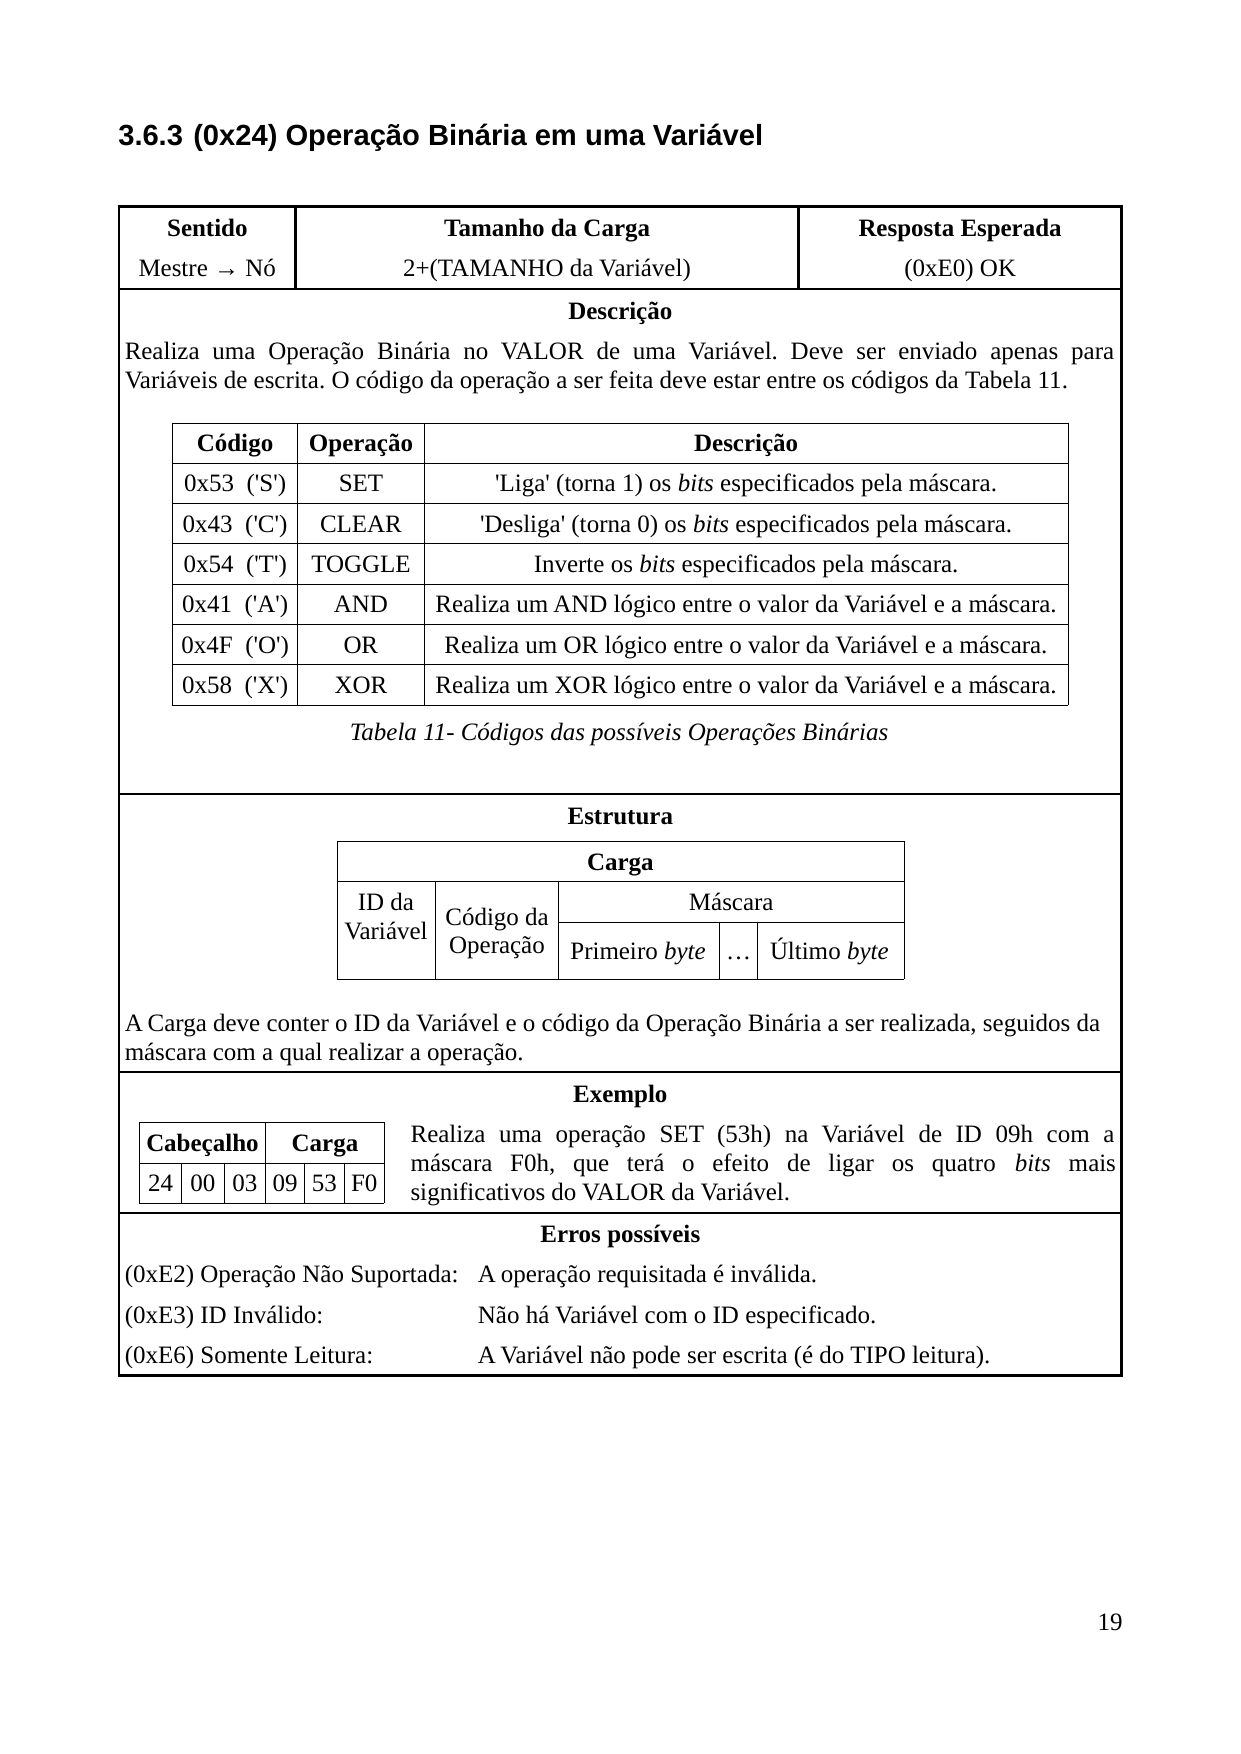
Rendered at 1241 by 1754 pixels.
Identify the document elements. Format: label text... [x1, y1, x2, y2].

table_cell F0 [345, 1164, 384, 1203]
table_header Cabeçalho [140, 1123, 265, 1162]
table_cell Realiza um OR lógico entre o valor da Variável e a máscara. [425, 625, 1068, 664]
table_cell XOR [298, 665, 424, 704]
table_cell ID da Variável [338, 882, 435, 979]
table_cell 24 [140, 1164, 181, 1203]
table_cell (0xE3) ID Inválido: [120, 1294, 472, 1334]
subtitle (0x24) Operação Binária em uma Variável [118, 118, 1122, 152]
table_cell Erros possíveis [120, 1214, 1120, 1254]
table_cell SET [298, 464, 424, 503]
table_cell 'Liga' (torna 1) os bits especificados pela máscara. [425, 464, 1068, 503]
table_cell [120, 1114, 405, 1211]
table_cell … [720, 923, 757, 979]
table_header Tamanho da Carga [297, 208, 797, 248]
table_cell Descrição [120, 290, 1120, 330]
table_header Operação [298, 424, 424, 463]
table_header Carga [338, 842, 904, 881]
table_cell Exemplo [120, 1073, 1120, 1114]
table_cell A Variável não pode ser escrita (é do TIPO leitura). [472, 1334, 1120, 1374]
table_cell Máscara [559, 882, 904, 922]
table_cell Realiza uma operação SET (53h) na Variável de ID 09h com a máscara F0h, que terá o efeito de ligar os quatro bits mais significativos do VALOR da Variável. [405, 1114, 1120, 1211]
table_cell Realiza um AND lógico entre o valor da Variável e a máscara. [425, 585, 1068, 624]
table_cell 00 [182, 1164, 224, 1203]
table_cell 03 [225, 1164, 265, 1203]
table_header Carga [266, 1123, 384, 1162]
table_cell Realiza uma Operação Binária no VALOR de uma Variável. Deve ser enviado apenas para Variáveis de escrita. O código da operação a ser feita deve estar entre os códigos da Tabela 11. Tabela 11- Códigos das possíveis Operações Binárias [120, 330, 1120, 793]
table_cell Não há Variável com o ID especificado. [472, 1294, 1120, 1334]
table_cell (0xE0) OK [800, 248, 1120, 288]
table_cell A Carga deve conter o ID da Variável e o código da Operação Binária a ser realizada, seguidos da máscara com a qual realizar a operação. [120, 835, 1120, 1071]
table_cell (0xE2) Operação Não Suportada: [120, 1254, 472, 1294]
table_cell 0x4F ('O') [173, 625, 297, 664]
table_cell 0x41 ('A') [173, 585, 297, 624]
table_cell 'Desliga' (torna 0) os bits especificados pela máscara. [425, 504, 1068, 543]
table_cell AND [298, 585, 424, 624]
table_cell A operação requisitada é inválida. [472, 1254, 1120, 1294]
table_header Sentido [120, 208, 294, 248]
table_cell 09 [266, 1164, 304, 1203]
table_cell Último byte [758, 923, 904, 979]
table_cell Realiza um XOR lógico entre o valor da Variável e a máscara. [425, 665, 1068, 704]
table_cell 0x54 ('T') [173, 544, 297, 584]
table_cell Mestre → Nó [120, 248, 294, 288]
table_cell Estrutura [120, 795, 1120, 835]
table_header Código [173, 424, 297, 463]
table_cell (0xE6) Somente Leitura: [120, 1334, 472, 1374]
table_cell 0x53 ('S') [173, 464, 297, 503]
table_cell 2+(TAMANHO da Variável) [297, 248, 797, 288]
table_cell TOGGLE [298, 544, 424, 584]
table_cell OR [298, 625, 424, 664]
table_cell Código da Operação [436, 882, 558, 979]
table_header Resposta Esperada [800, 208, 1120, 248]
table_cell 0x58 ('X') [173, 665, 297, 704]
table_cell 0x43 ('C') [173, 504, 297, 543]
table_cell Primeiro byte [559, 923, 719, 979]
table_header Descrição [425, 424, 1068, 463]
table_cell 53 [305, 1164, 344, 1203]
table_cell Inverte os bits especificados pela máscara. [425, 544, 1068, 584]
table_cell CLEAR [298, 504, 424, 543]
